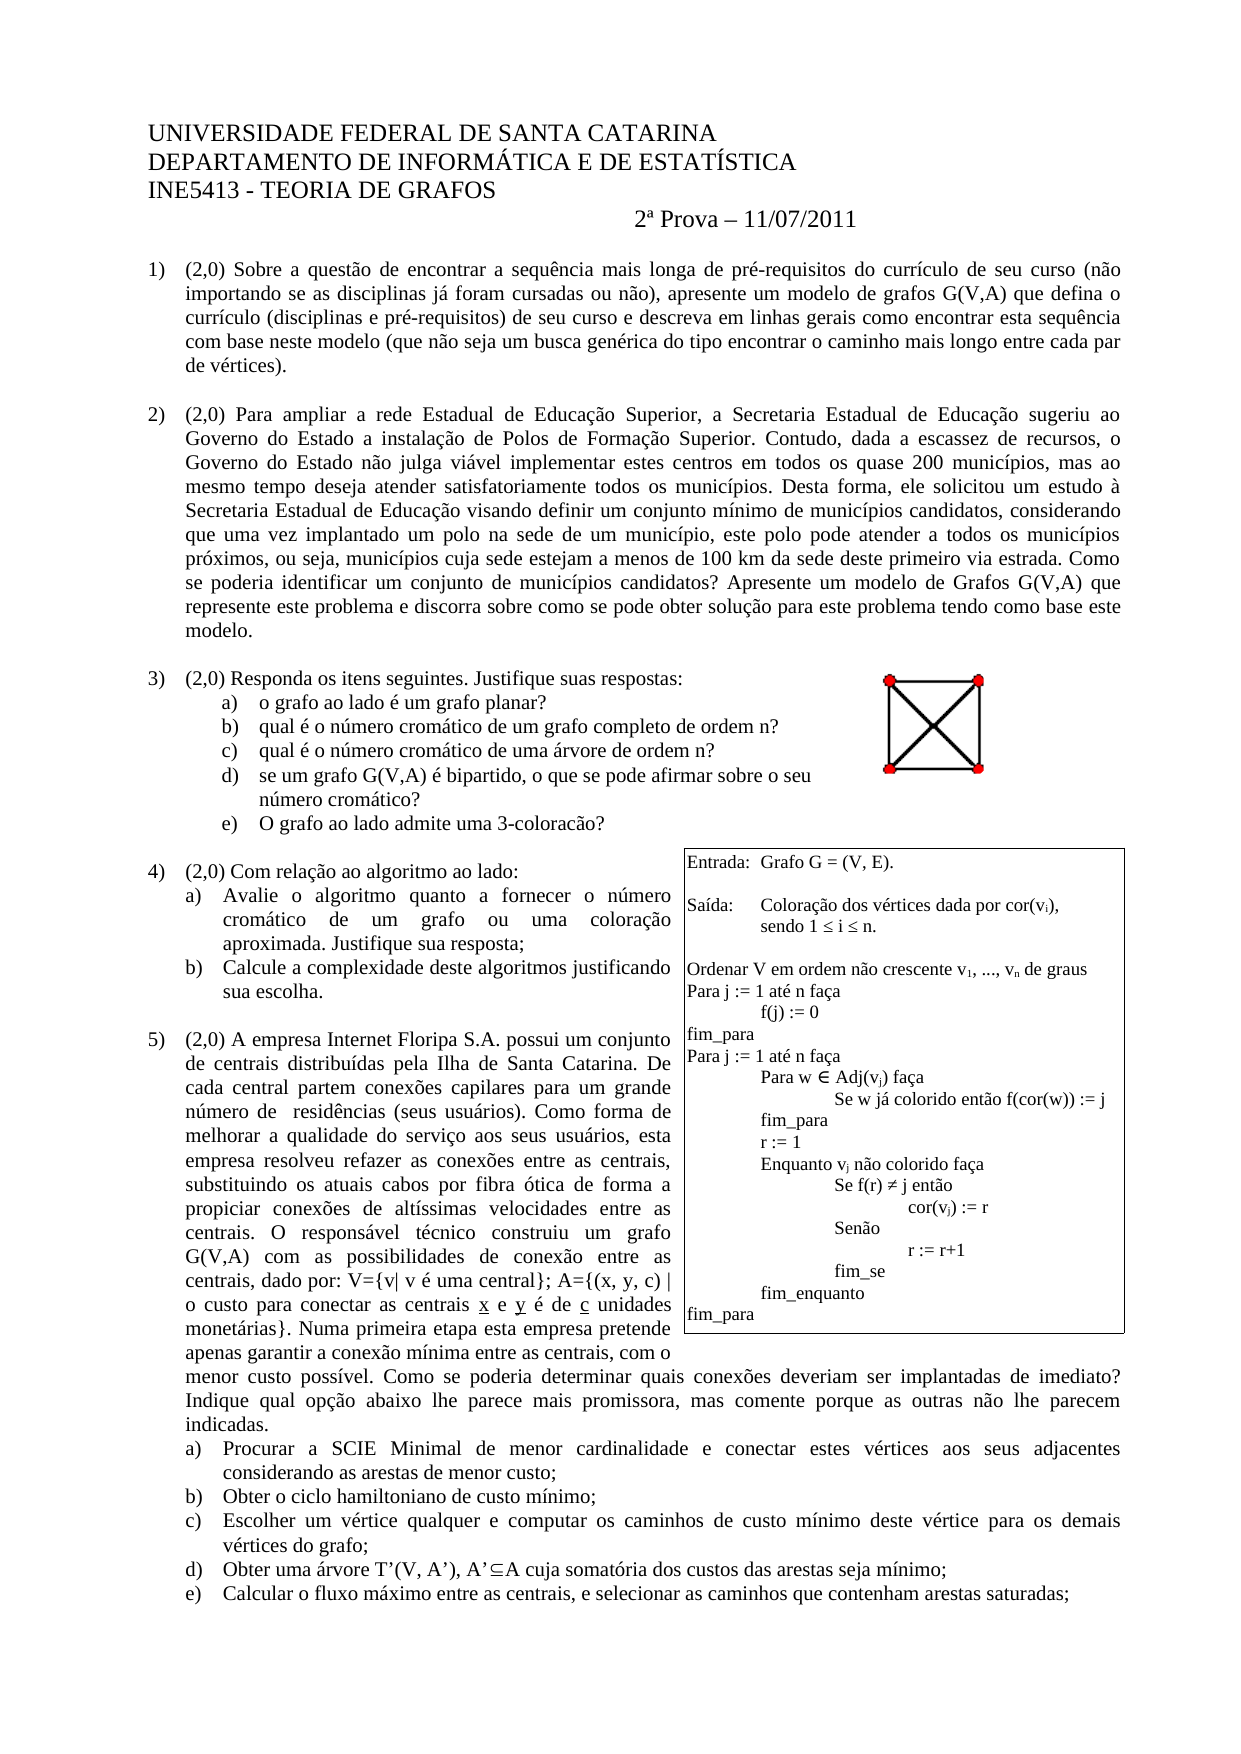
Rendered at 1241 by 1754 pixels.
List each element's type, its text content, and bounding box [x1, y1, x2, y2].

list Obter o ciclo hamiltoniano de custo mínimo; [185, 1484, 1122, 1508]
text Saída: Coloração dos vértices dada por cor(vi), [687, 894, 1121, 915]
list [984, 714, 1122, 738]
list (2,0) Responda os itens seguintes. Justifique suas respostas: [148, 666, 1122, 690]
text sendo 1 ≤ i ≤ n. [687, 915, 1121, 937]
text cor(vj) := r [834, 1196, 1121, 1217]
list Calcular o fluxo máximo entre as centrais, e selecionar as caminhos que contenham arestas saturadas; [185, 1581, 1122, 1605]
text 2ª Prova – 11/07/2011 [148, 204, 1122, 233]
list Avalie o algoritmo quanto a fornecer o número cromático de um grafo ou uma coloração aproximada. Justifique sua resposta; [185, 883, 683, 955]
list Obter uma árvore T’(V, A’), A’A cuja somatória dos custos das arestas seja mínimo; [185, 1557, 1122, 1581]
text f(j) := 0 [687, 1001, 1121, 1023]
list Calcule a complexidade deste algoritmos justificando sua escolha. [185, 955, 683, 1003]
list O grafo ao lado admite uma 3-coloracão? [221, 811, 1122, 835]
text fim_enquanto [760, 1282, 1121, 1303]
text Para j := 1 até n faça [687, 1044, 1121, 1066]
text fim_para [760, 1109, 1121, 1131]
picture [880, 673, 984, 774]
list (2,0) A empresa Internet Floripa S.A. possui um conjunto de centrais distribuídas pela Ilha de Santa Catarina. De cada central partem conexões capilares para um grande número de residências (seus usuários). Como forma de melhorar a qualidade do serviço aos seus usuários, esta empresa resolveu refazer as conexões entre as centrais, substituindo os atuais cabos por fibra ótica de forma a propiciar conexões de altíssimas velocidades entre as centrais. O responsável técnico construiu um grafo G(V,A) com as possibilidades de conexão entre as centrais, dado por: V={v| v é uma central}; A={(x, y, c) | o custo para conectar as centrais x e y é de c unidades monetárias}. Numa primeira etapa esta empresa pretende apenas garantir a conexão mínima entre as centrais, com o menor custo possível. Como se poderia determinar quais conexões deveriam ser implantadas de imediato? Indique qual opção abaixo lhe parece mais promissora, mas comente porque as outras não lhe parecem indicadas. [148, 1027, 1122, 1436]
list se um grafo G(V,A) é bipartido, o que se pode afirmar sobre o seu número cromático? [221, 762, 1122, 811]
list Procurar a SCIE Minimal de menor cardinalidade e conectar estes vértices aos seus adjacentes considerando as arestas de menor custo; [185, 1436, 1122, 1484]
text Para j := 1 até n faça [687, 980, 1121, 1001]
list qual é o número cromático de uma árvore de ordem n? [221, 738, 880, 762]
text INE5413 - TEORIA DE GRAFOS [148, 176, 1122, 204]
list [984, 690, 1122, 714]
list (2,0) Sobre a questão de encontrar a sequência mais longa de pré-requisitos do currículo de seu curso (não importando se as disciplinas já foram cursadas ou não), apresente um modelo de grafos G(V,A) que defina o currículo (disciplinas e pré-requisitos) de seu curso e descreva em linhas gerais como encontrar esta sequência com base neste modelo (que não seja um busca genérica do tipo encontrar o caminho mais longo entre cada par de vértices). [148, 257, 1122, 377]
list (2,0) Com relação ao algoritmo ao lado: [148, 859, 683, 883]
text UNIVERSIDADE FEDERAL DE SANTA CATARINA [148, 118, 1122, 147]
text r := r+1 [834, 1239, 1121, 1260]
list (2,0) Para ampliar a rede Estadual de Educação Superior, a Secretaria Estadual de Educação sugeriu ao Governo do Estado a instalação de Polos de Formação Superior. Contudo, dada a escassez de recursos, o Governo do Estado não julga viável implementar estes centros em todos os quase 200 municípios, mas ao mesmo tempo deseja atender satisfatoriamente todos os municípios. Desta forma, ele solicitou um estudo à Secretaria Estadual de Educação visando definir um conjunto mínimo de municípios candidatos, considerando que uma vez implantado um polo na sede de um município, este polo pode atender a todos os municípios próximos, ou seja, municípios cuja sede estejam a menos de 100 km da sede deste primeiro via estrada. Como se poderia identificar um conjunto de municípios candidatos? Apresente um modelo de Grafos G(V,A) que represente este problema e discorra sobre como se pode obter solução para este problema tendo como base este modelo. [148, 402, 1122, 642]
text fim_se [834, 1260, 1121, 1282]
text Se f(r) ≠ j então [834, 1174, 1121, 1196]
text Entrada: Grafo G = (V, E). [687, 851, 1121, 872]
list o grafo ao lado é um grafo planar? [221, 690, 880, 714]
text fim_para [687, 1303, 1121, 1325]
text r := 1 [760, 1131, 1121, 1152]
list [984, 738, 1122, 762]
text Se w já colorido então f(cor(w)) := j [760, 1088, 1121, 1109]
text Para w ∈ Adj(vj) faça [760, 1066, 1121, 1088]
text Ordenar V em ordem não crescente v1, ..., vn de graus [687, 958, 1121, 980]
text Enquanto vj não colorido faça [760, 1152, 1121, 1174]
text DEPARTAMENTO DE INFORMÁTICA E DE ESTATÍSTICA [148, 147, 1122, 176]
list qual é o número cromático de um grafo completo de ordem n? [221, 714, 880, 738]
list Escolher um vértice qualquer e computar os caminhos de custo mínimo deste vértice para os demais vértices do grafo; [185, 1508, 1122, 1557]
text fim_para [687, 1023, 1121, 1044]
text Senão [834, 1217, 1121, 1239]
